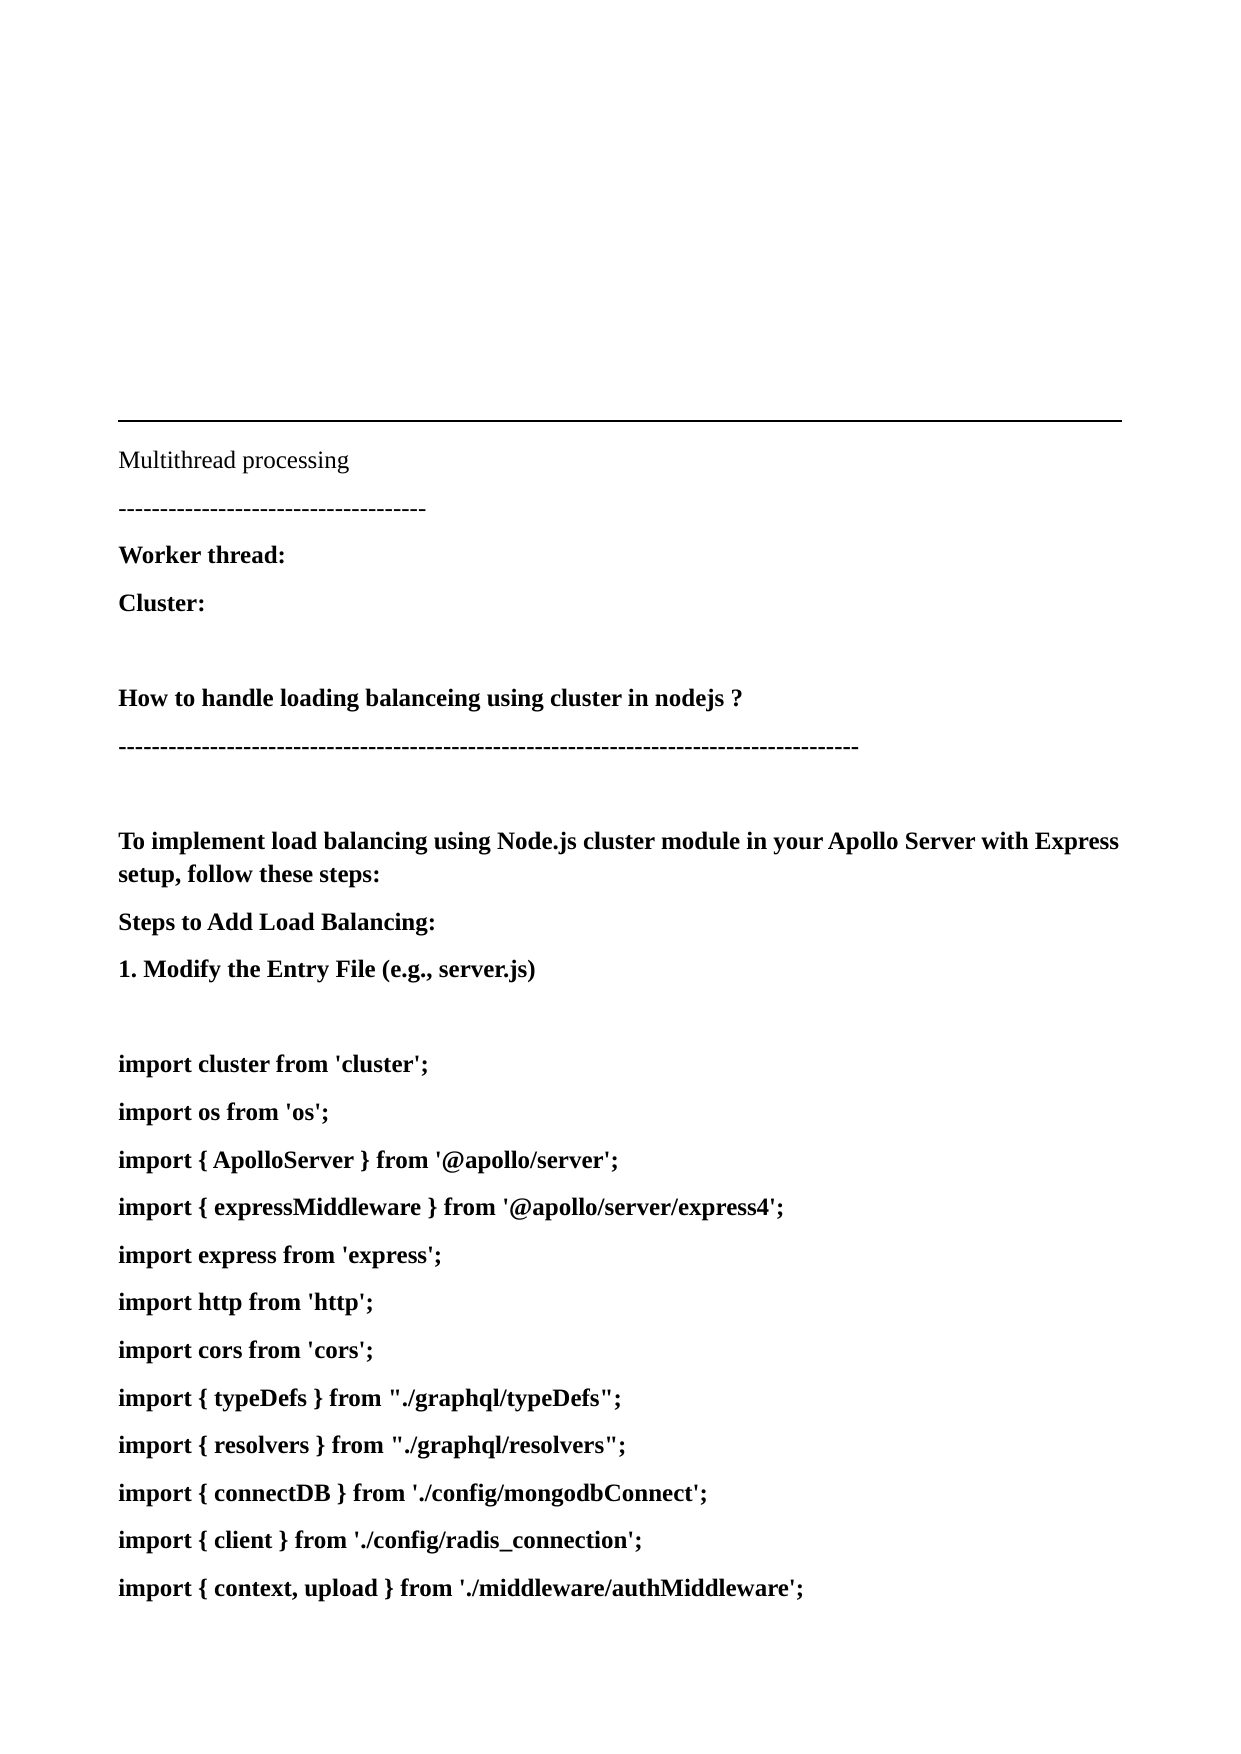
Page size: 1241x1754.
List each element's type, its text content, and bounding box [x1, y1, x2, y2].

text import { typeDefs } from "./graphql/typeDefs"; [118, 1383, 1122, 1411]
text import os from 'os'; [118, 1097, 1122, 1126]
text import { expressMiddleware } from '@apollo/server/express4'; [118, 1192, 1122, 1221]
text To implement load balancing using Node.js cluster module in your Apollo Server with Express setup, follow these steps: [118, 826, 1122, 888]
text 1. Modify the Entry File (e.g., server.js) [118, 954, 1122, 983]
text import { ApolloServer } from '@apollo/server'; [118, 1145, 1122, 1173]
text import http from 'http'; [118, 1287, 1122, 1316]
text Multithread processing [118, 445, 1122, 474]
text Steps to Add Load Balancing: [118, 907, 1122, 935]
text import { resolvers } from "./graphql/resolvers"; [118, 1430, 1122, 1459]
text import { connectDB } from './config/mongodbConnect'; [118, 1478, 1122, 1507]
text import cluster from 'cluster'; [118, 1049, 1122, 1078]
text ------------------------------------- [118, 493, 1122, 522]
text import { client } from './config/radis_connection'; [118, 1526, 1122, 1554]
text import cors from 'cors'; [118, 1335, 1122, 1364]
text ----------------------------------------------------------------------------------------- [118, 731, 1122, 759]
text import { context, upload } from './middleware/authMiddleware'; [118, 1573, 1122, 1602]
text How to handle loading balanceing using cluster in nodejs ? [118, 683, 1122, 712]
text Worker thread: [118, 540, 1122, 569]
text Cluster: [118, 588, 1122, 617]
text import express from 'express'; [118, 1240, 1122, 1269]
